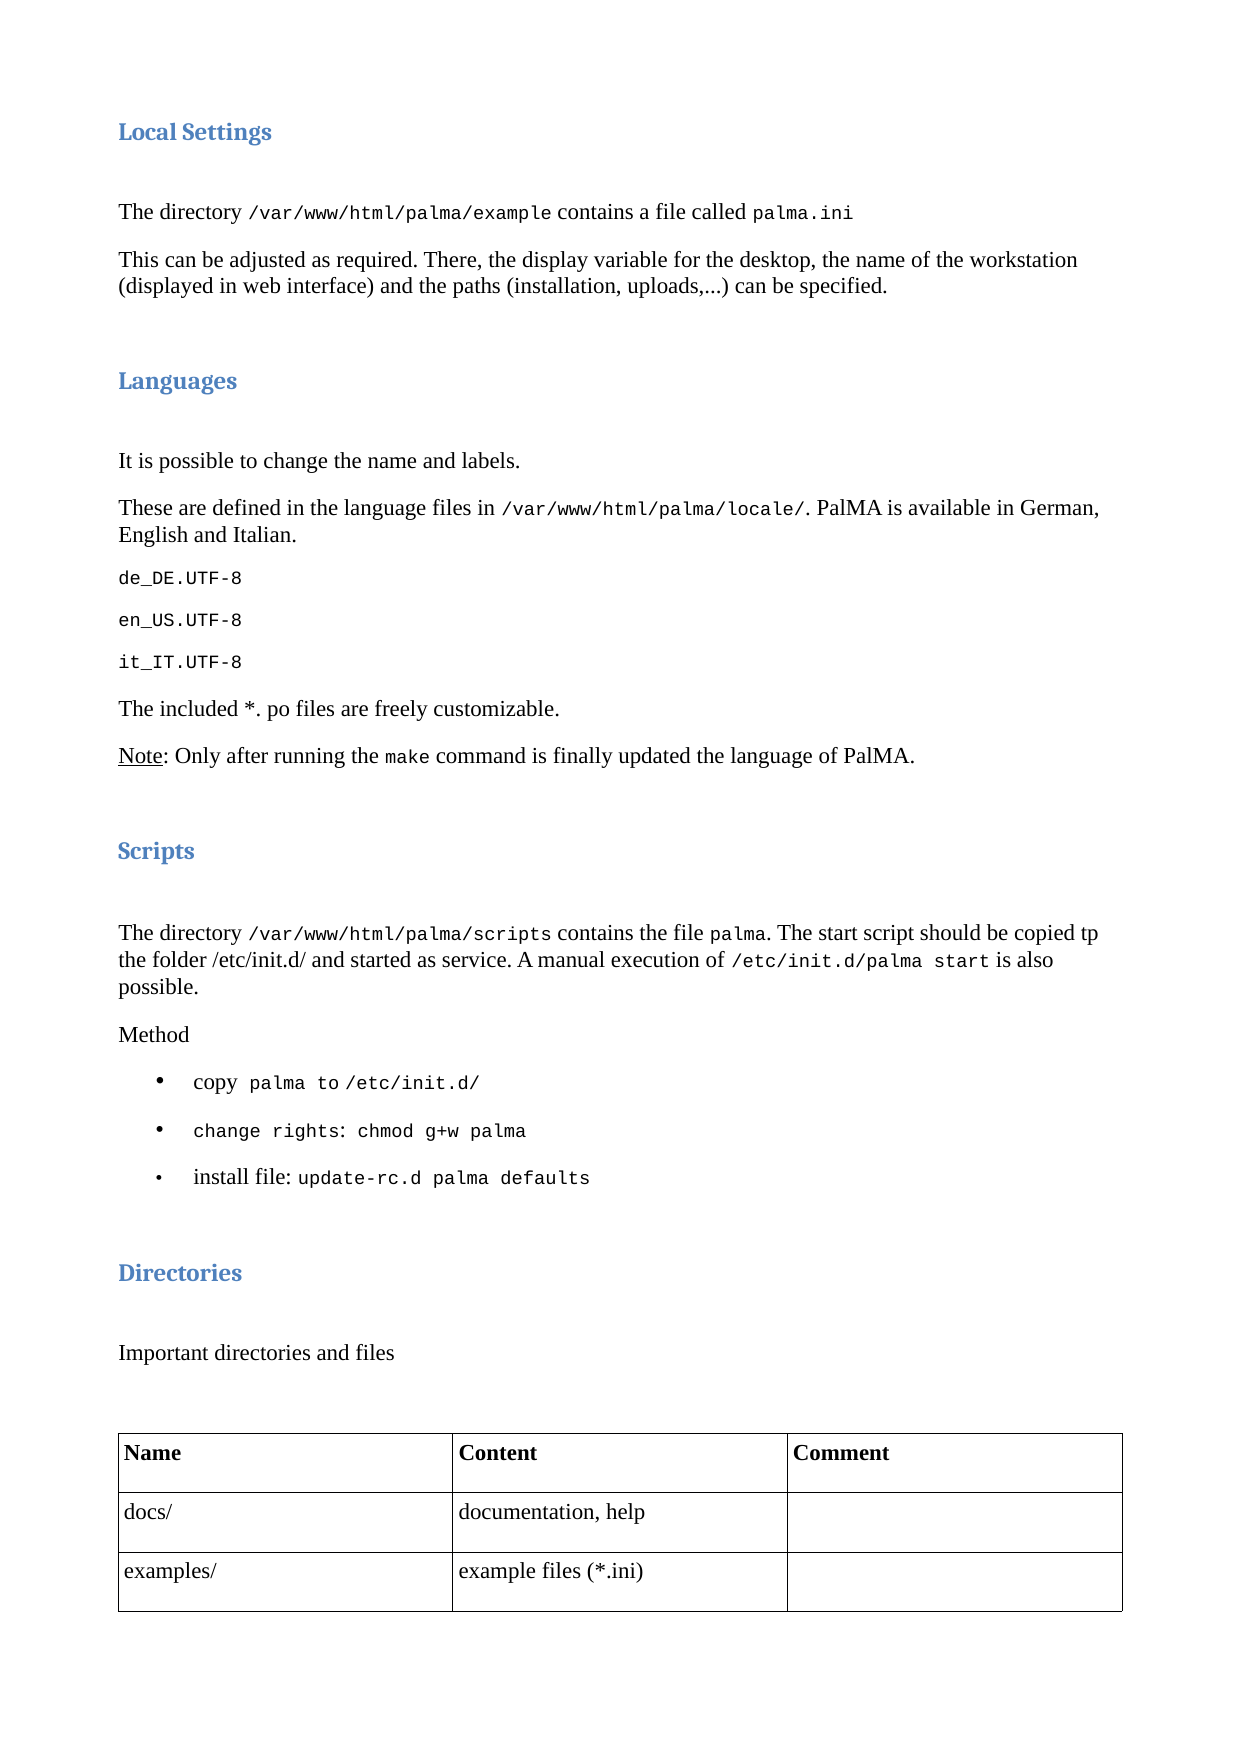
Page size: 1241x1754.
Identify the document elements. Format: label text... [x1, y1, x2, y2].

table_cell [788, 1553, 1122, 1611]
text Important directories and files [118, 1339, 1122, 1365]
text Note: Only after running the make command is finally updated the language of PalMA. [118, 742, 1122, 769]
text It is possible to change the name and labels. [118, 447, 1122, 473]
list change rights: chmod g+w palma [156, 1116, 1122, 1143]
list install file: update-rc.d palma defaults [156, 1163, 1122, 1190]
text The directory /var/www/html/palma/scripts contains the file palma. The start script should be copied tp the folder /etc/init.d/ and started as service. A manual execution of /etc/init.d/palma start is also possible. [118, 919, 1122, 1000]
table_header Comment [788, 1434, 1122, 1492]
text en_US.UTF-8 [118, 611, 1122, 632]
table_cell docs/ [119, 1493, 452, 1551]
table_cell example files (*.ini) [453, 1553, 787, 1611]
subtitle Directories [118, 1258, 1122, 1287]
list copy palma to /etc/init.d/ [156, 1068, 1122, 1095]
text Method [118, 1021, 1122, 1047]
text This can be adjusted as required. There, the display variable for the desktop, the name of the workstation (displayed in web interface) and the paths (installation, uploads,...) can be specified. [118, 246, 1122, 299]
text The directory /var/www/html/palma/example contains a file called palma.ini [118, 198, 1122, 225]
table_cell examples/ [119, 1553, 452, 1611]
text The included *. po files are freely customizable. [118, 695, 1122, 721]
table_cell documentation, help [453, 1493, 787, 1551]
table_cell [788, 1493, 1122, 1551]
subtitle Local Settings [118, 118, 1122, 147]
text it_IT.UTF-8 [118, 653, 1122, 674]
text These are defined in the language files in /var/www/html/palma/locale/. PalMA is available in German, English and Italian. [118, 494, 1122, 548]
text de_DE.UTF-8 [118, 568, 1122, 590]
subtitle Scripts [118, 837, 1122, 866]
subtitle Languages [118, 367, 1122, 396]
table_header Name [119, 1434, 452, 1492]
table_header Content [453, 1434, 787, 1492]
